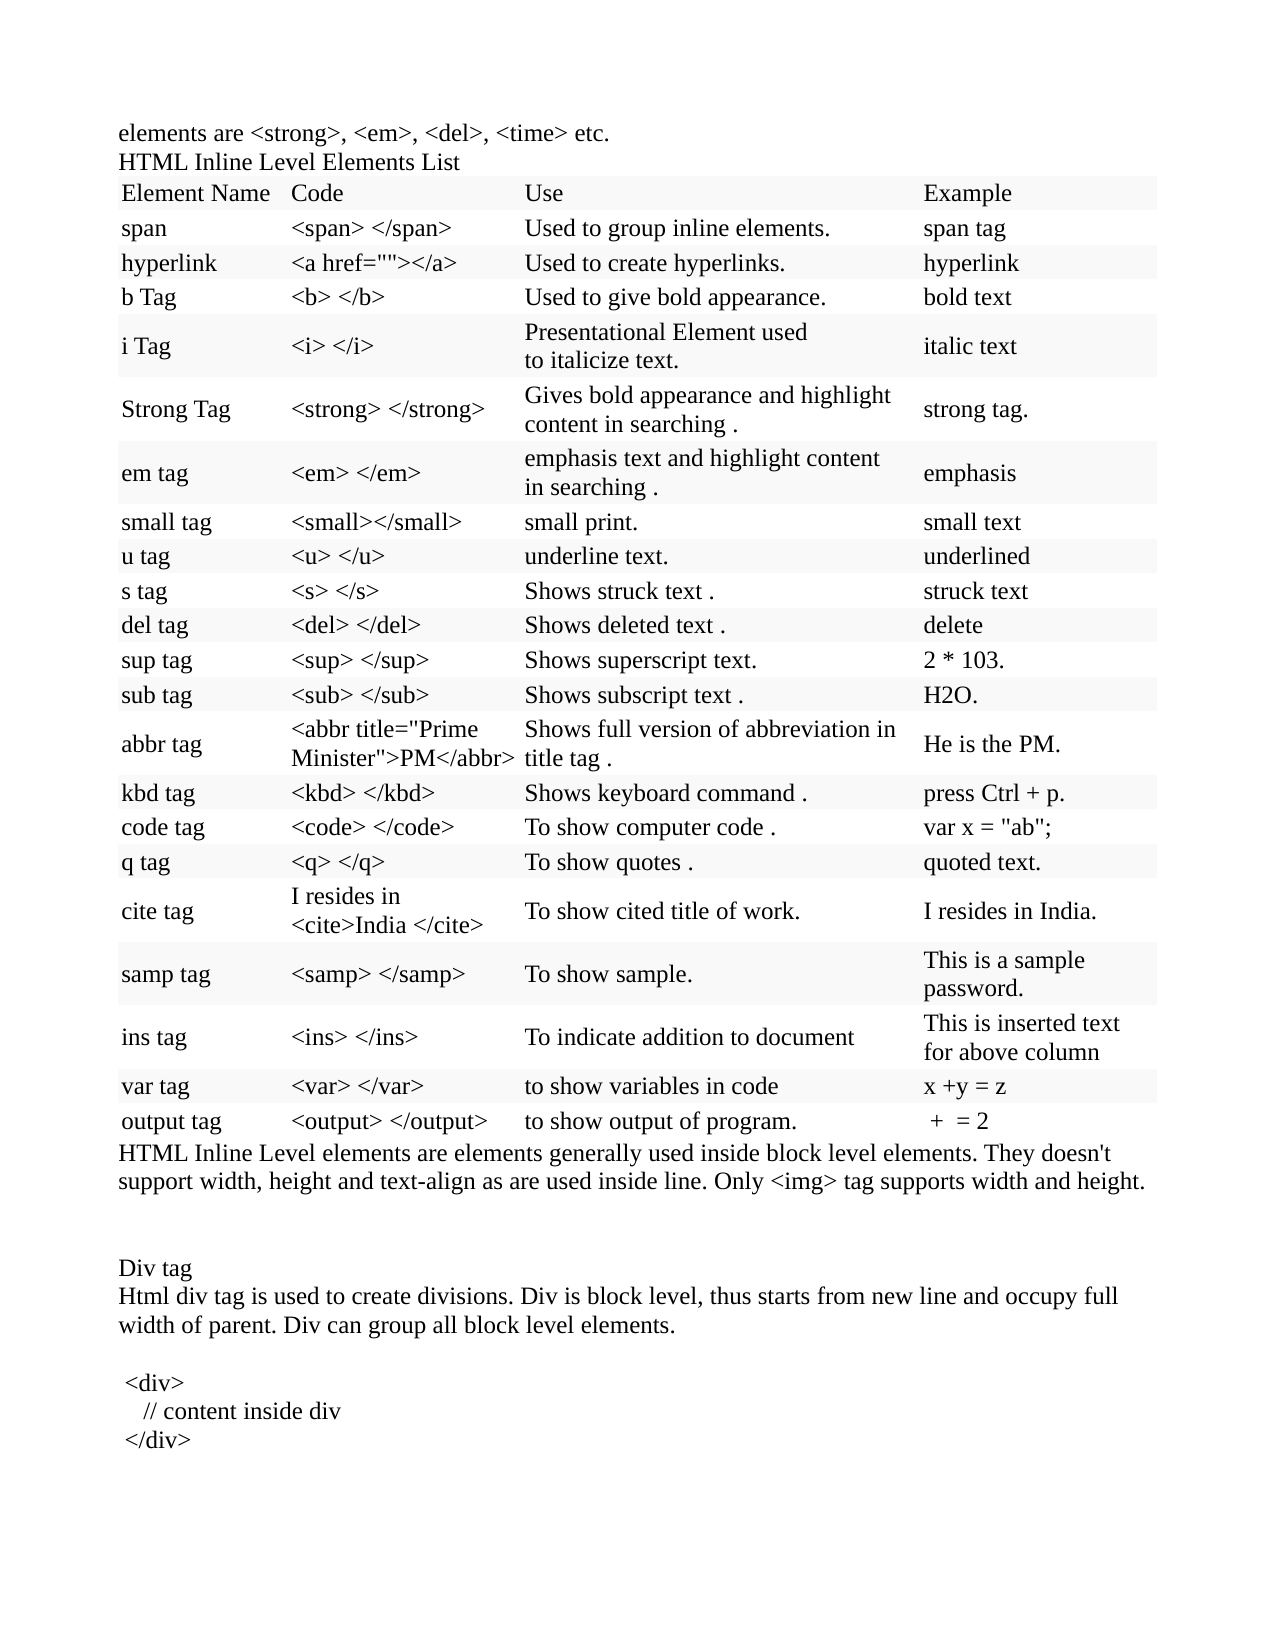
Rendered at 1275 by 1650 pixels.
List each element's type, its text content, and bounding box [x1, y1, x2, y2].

table_cell This is a sample password. [920, 942, 1157, 1005]
table_cell <sub> </sub> [288, 677, 521, 711]
text HTML Inline Level elements are elements generally used inside block level elements. They doesn't support width, height and text-align as are used inside line. Only <img> tag supports width and height. [118, 1138, 1157, 1195]
table_cell <samp> </samp> [288, 942, 521, 1005]
table_header Example [920, 176, 1157, 210]
table_cell span tag [920, 210, 1157, 245]
table_cell <sup> </sup> [288, 642, 521, 677]
table_cell <kbd> </kbd> [288, 775, 521, 809]
table_cell <a href=""></a> [288, 245, 521, 279]
table_cell strong tag. [920, 377, 1157, 441]
text // content inside div [118, 1396, 1157, 1425]
table_cell del tag [118, 608, 288, 642]
table_cell kbd tag [118, 775, 288, 809]
table_cell To indicate addition to document [521, 1005, 920, 1068]
table_cell I resides in <cite>India </cite> [288, 879, 521, 942]
table_cell To show quotes . [521, 844, 920, 878]
table_cell quoted text. [920, 844, 1157, 878]
table_cell small text [920, 504, 1157, 538]
table_cell Shows struck text . [521, 573, 920, 608]
table_cell Used to create hyperlinks. [521, 245, 920, 279]
table_cell <u> </u> [288, 539, 521, 573]
table_cell delete [920, 608, 1157, 642]
table_cell 2 * 103. [920, 642, 1157, 677]
text elements are <strong>, <em>, <del>, <time> etc. [118, 118, 1157, 147]
table_cell To show cited title of work. [521, 879, 920, 942]
table_cell + = 2 [920, 1103, 1157, 1138]
table_header Element Name [118, 176, 288, 210]
table_cell <i> </i> [288, 314, 521, 377]
table_cell <b> </b> [288, 279, 521, 314]
table_cell u tag [118, 539, 288, 573]
table_cell <s> </s> [288, 573, 521, 608]
table_cell <output> </output> [288, 1103, 521, 1138]
table_cell <abbr title="Prime Minister">PM</abbr> [288, 711, 521, 775]
table_cell To show computer code . [521, 809, 920, 844]
text Div tag [118, 1253, 1157, 1281]
table_cell emphasis [920, 441, 1157, 504]
table_cell H2O. [920, 677, 1157, 711]
table_cell <small></small> [288, 504, 521, 538]
text Html div tag is used to create divisions. Div is block level, thus starts from new line and occupy full width of parent. Div can group all block level elements. [118, 1281, 1157, 1339]
table_cell Used to give bold appearance. [521, 279, 920, 314]
table_cell <em> </em> [288, 441, 521, 504]
table_cell press Ctrl + p. [920, 775, 1157, 809]
table_cell This is inserted text for above column [920, 1005, 1157, 1068]
table_cell output tag [118, 1103, 288, 1138]
table_cell ins tag [118, 1005, 288, 1068]
table_cell <strong> </strong> [288, 377, 521, 441]
table_cell var tag [118, 1069, 288, 1103]
table_cell <ins> </ins> [288, 1005, 521, 1068]
table_cell small print. [521, 504, 920, 538]
text <div> [118, 1368, 1157, 1396]
table_cell sup tag [118, 642, 288, 677]
table_cell Presentational Element used to italicize text. [521, 314, 920, 377]
table_cell s tag [118, 573, 288, 608]
text HTML Inline Level Elements List [118, 147, 1157, 176]
table_cell Shows superscript text. [521, 642, 920, 677]
table_cell to show variables in code [521, 1069, 920, 1103]
table_cell <code> </code> [288, 809, 521, 844]
table_cell span [118, 210, 288, 245]
table_cell I resides in India. [920, 879, 1157, 942]
table_cell struck text [920, 573, 1157, 608]
table_cell <del> </del> [288, 608, 521, 642]
table_cell code tag [118, 809, 288, 844]
table_cell Shows keyboard command . [521, 775, 920, 809]
table_cell To show sample. [521, 942, 920, 1005]
table_cell underlined [920, 539, 1157, 573]
table_cell He is the PM. [920, 711, 1157, 775]
table_cell Used to group inline elements. [521, 210, 920, 245]
table_cell <var> </var> [288, 1069, 521, 1103]
text </div> [118, 1425, 1157, 1454]
table_cell hyperlink [920, 245, 1157, 279]
table_header Use [521, 176, 920, 210]
table_cell to show output of program. [521, 1103, 920, 1138]
table_cell x +y = z [920, 1069, 1157, 1103]
table_cell i Tag [118, 314, 288, 377]
table_cell <span> </span> [288, 210, 521, 245]
table_cell q tag [118, 844, 288, 878]
table_cell cite tag [118, 879, 288, 942]
table_cell Strong Tag [118, 377, 288, 441]
table_cell Shows subscript text . [521, 677, 920, 711]
table_cell Shows full version of abbreviation in title tag . [521, 711, 920, 775]
table_cell Shows deleted text . [521, 608, 920, 642]
table_header Code [288, 176, 521, 210]
table_cell bold text [920, 279, 1157, 314]
table_cell small tag [118, 504, 288, 538]
table_cell abbr tag [118, 711, 288, 775]
table_cell samp tag [118, 942, 288, 1005]
table_cell em tag [118, 441, 288, 504]
table_cell underline text. [521, 539, 920, 573]
table_cell b Tag [118, 279, 288, 314]
table_cell hyperlink [118, 245, 288, 279]
table_cell <q> </q> [288, 844, 521, 878]
table_cell emphasis text and highlight content in searching . [521, 441, 920, 504]
table_cell italic text [920, 314, 1157, 377]
table_cell Gives bold appearance and highlight content in searching . [521, 377, 920, 441]
table_cell sub tag [118, 677, 288, 711]
table_cell var x = "ab"; [920, 809, 1157, 844]
